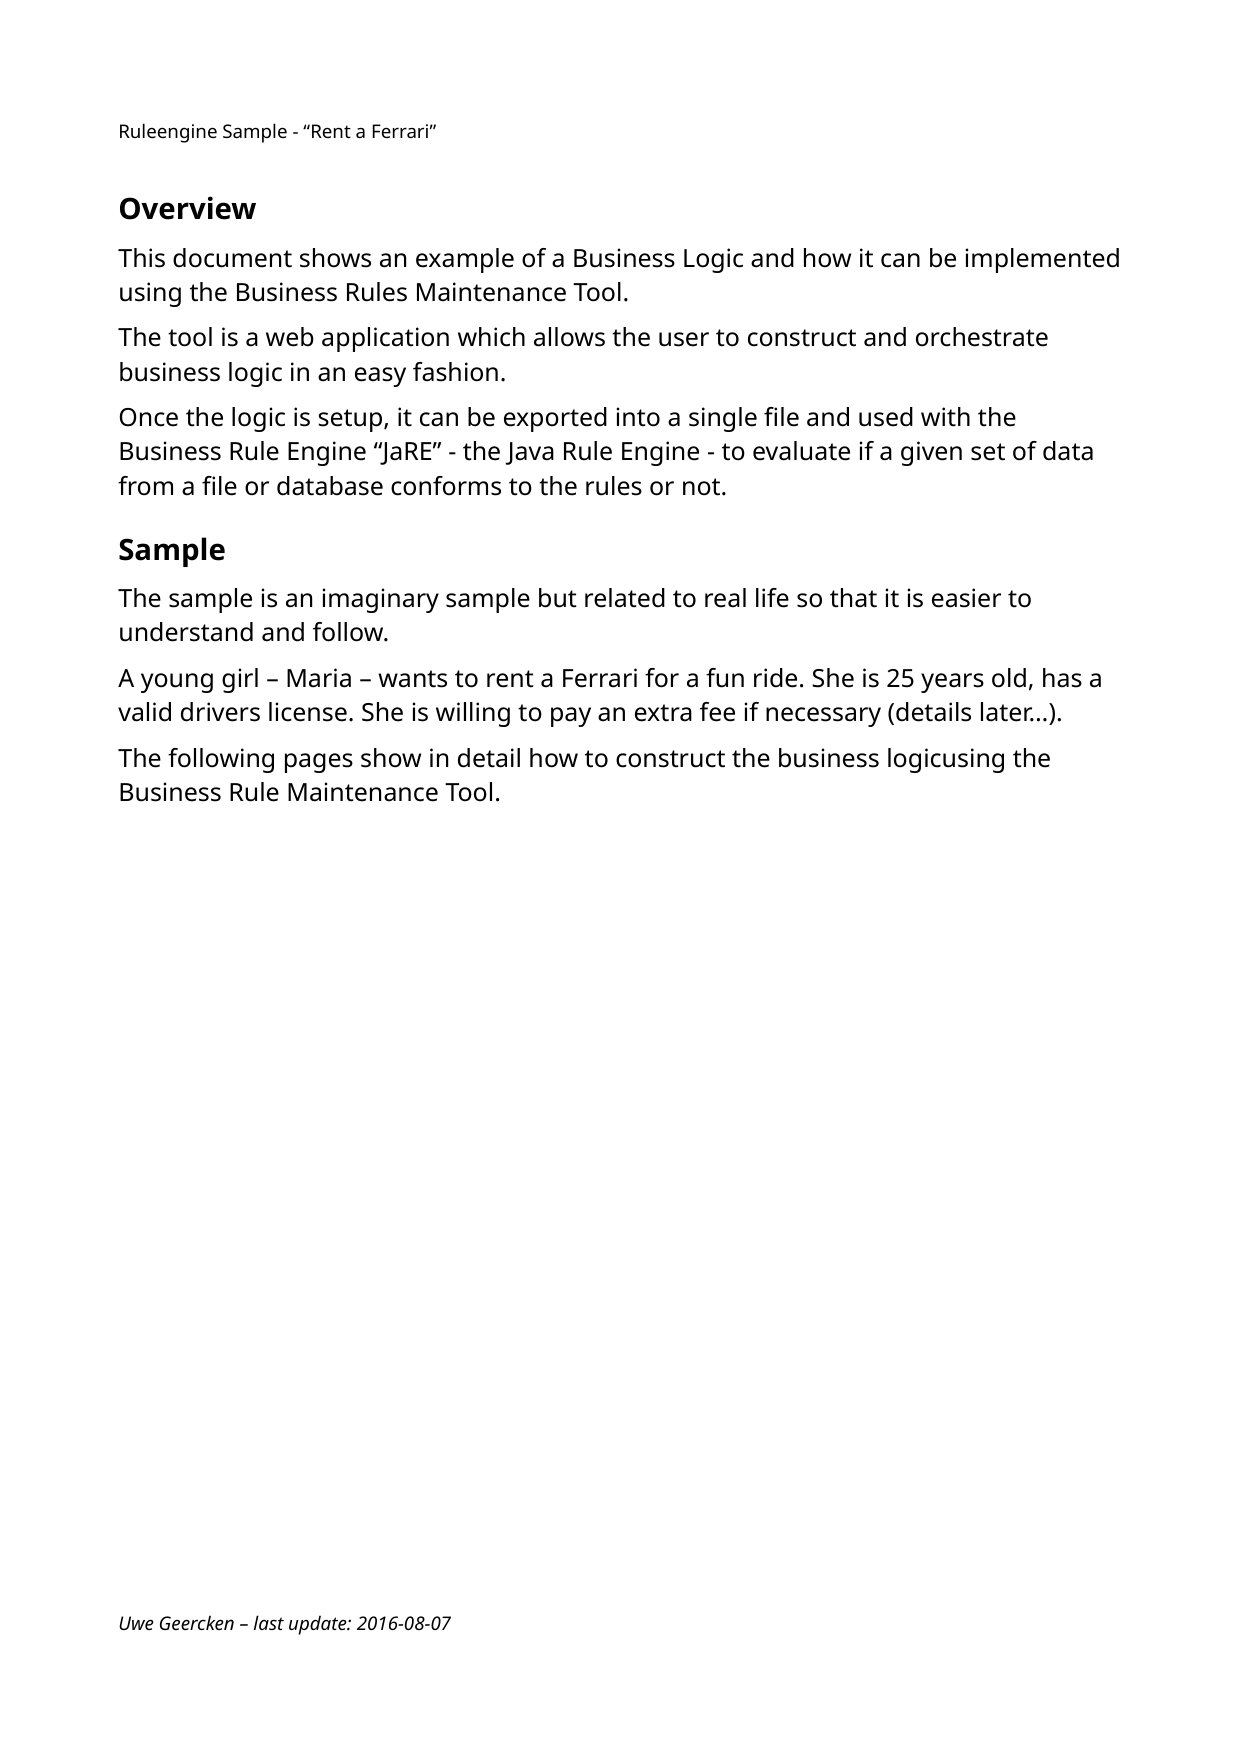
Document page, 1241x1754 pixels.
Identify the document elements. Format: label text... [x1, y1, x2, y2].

subtitle Sample [118, 528, 1122, 568]
subtitle Overview [118, 188, 1122, 228]
text A young girl – Maria – wants to rent a Ferrari for a fun ride. She is 25 years old, has a valid drivers license. She is willing to pay an extra fee if necessary (details later…). [118, 661, 1122, 729]
text The following pages show in detail how to construct the business logicusing the Business Rule Maintenance Tool. [118, 741, 1122, 809]
text The tool is a web application which allows the user to construct and orchestrate business logic in an easy fashion. [118, 320, 1122, 388]
text This document shows an example of a Business Logic and how it can be implemented using the Business Rules Maintenance Tool. [118, 240, 1122, 308]
text The sample is an imaginary sample but related to real life so that it is easier to understand and follow. [118, 581, 1122, 649]
text Once the logic is setup, it can be exported into a single file and used with the Business Rule Engine “JaRE” - the Java Rule Engine - to evaluate if a given set of data from a file or database conforms to the rules or not. [118, 400, 1122, 502]
